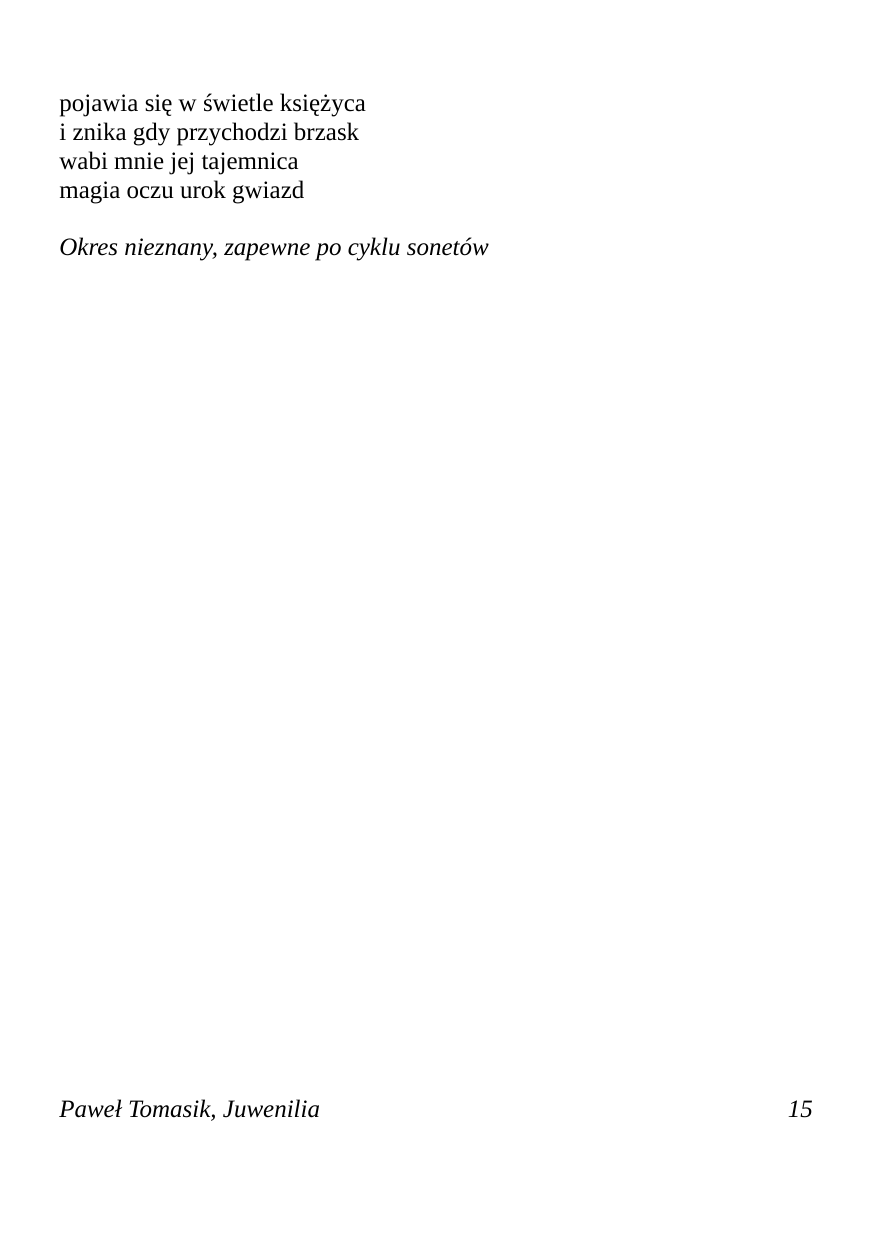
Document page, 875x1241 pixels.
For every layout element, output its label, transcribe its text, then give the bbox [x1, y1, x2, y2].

text pojawia się w świetle księżyca [59, 88, 815, 117]
text Okres nieznany, zapewne po cyklu sonetów [59, 232, 815, 261]
text i znika gdy przychodzi brzask [59, 117, 815, 146]
text wabi mnie jej tajemnica [59, 146, 815, 175]
text magia oczu urok gwiazd [59, 175, 815, 203]
